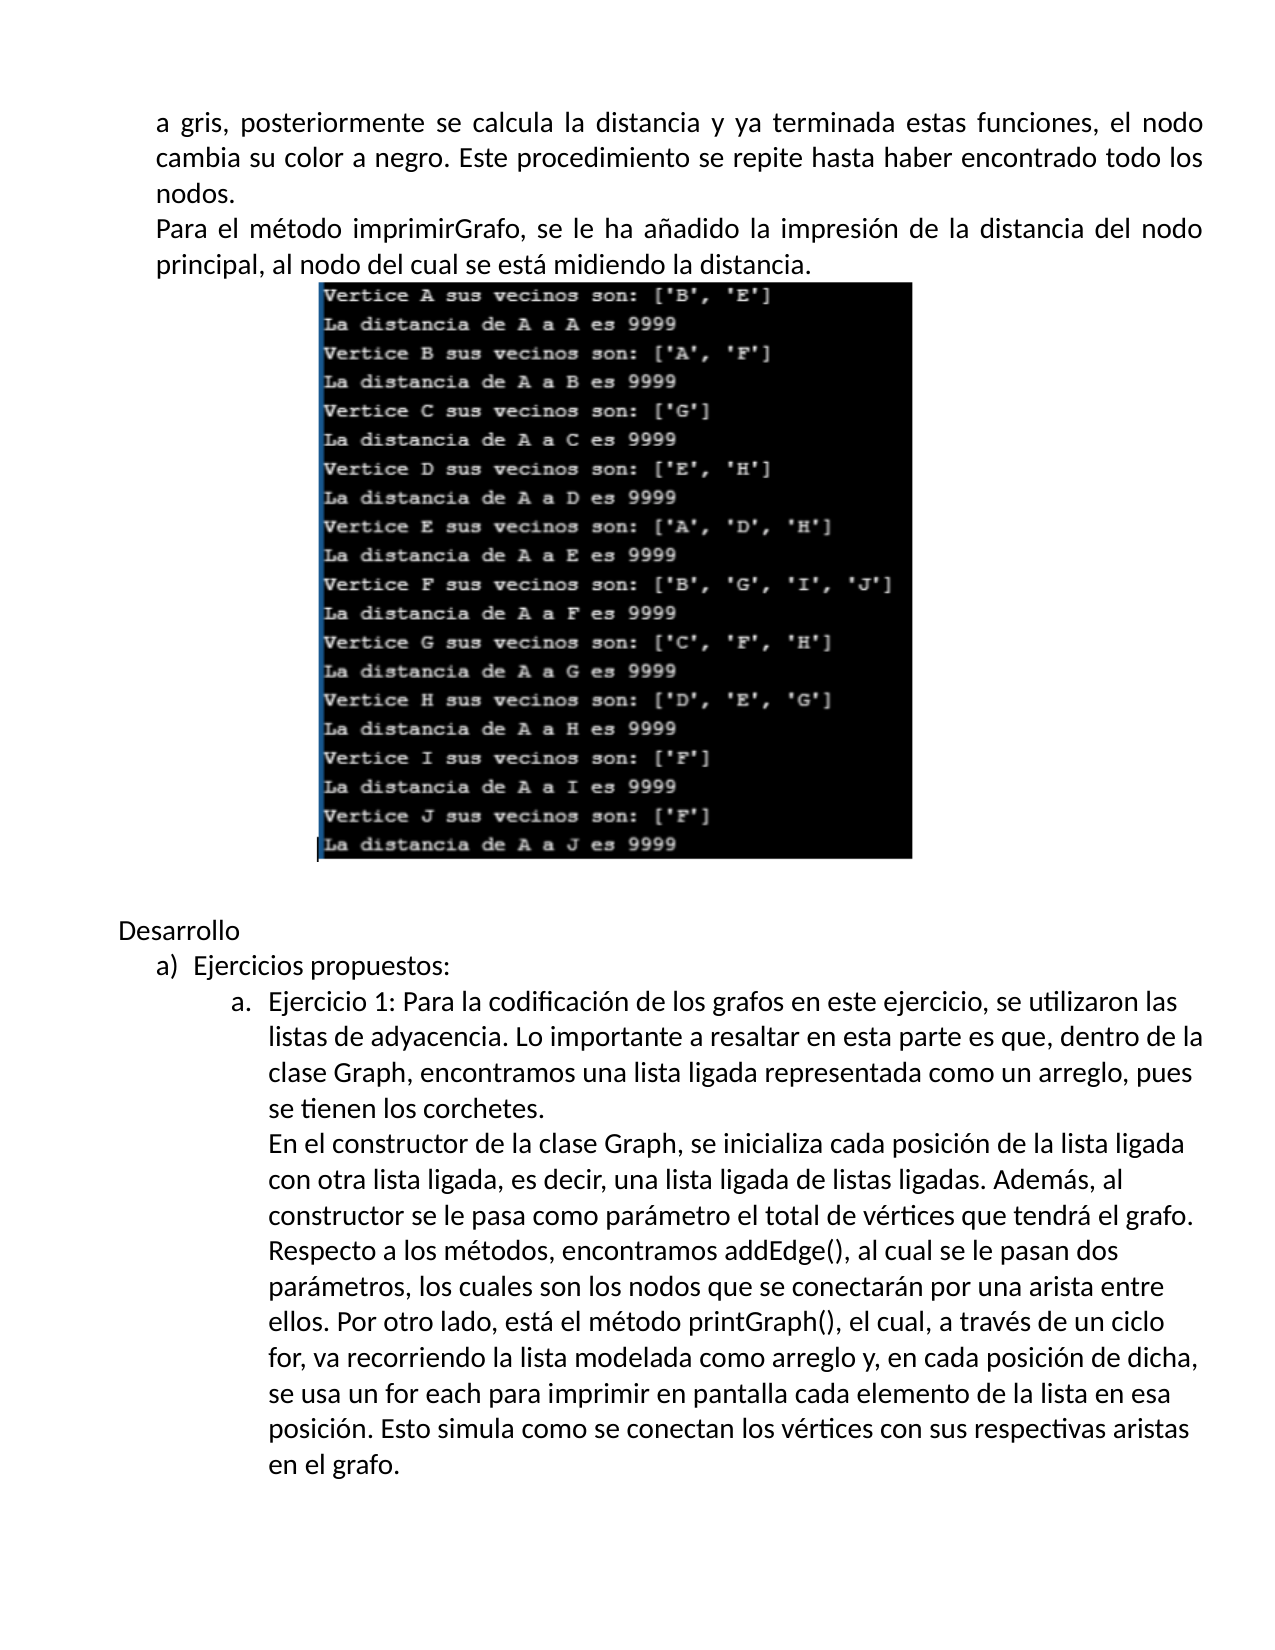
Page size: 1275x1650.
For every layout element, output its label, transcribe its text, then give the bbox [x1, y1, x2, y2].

text En el constructor de la clase Graph, se inicializa cada posición de la lista ligada con otra lista ligada, es decir, una lista ligada de listas ligadas. Además, al constructor se le pasa como parámetro el total de vértices que tendrá el grafo. [268, 1125, 1205, 1232]
text Desarrollo [118, 912, 1205, 947]
text Para el método imprimirGrafo, se le ha añadido la impresión de la distancia del nodo principal, al nodo del cual se está midiendo la distancia. [156, 211, 1205, 282]
text Respecto a los métodos, encontramos addEdge(), al cual se le pasan dos parámetros, los cuales son los nodos que se conectarán por una arista entre ellos. Por otro lado, está el método printGraph(), el cual, a través de un ciclo for, va recorriendo la lista modelada como arreglo y, en cada posición de dicha, se usa un for each para imprimir en pantalla cada elemento de la lista en esa posición. Esto simula como se conectan los vértices con sus respectivas aristas en el grafo. [268, 1232, 1205, 1482]
list Ejercicios propuestos: [156, 947, 1205, 983]
list a gris, posteriormente se calcula la distancia y ya terminada estas funciones, el nodo cambia su color a negro. Este procedimiento se repite hasta haber encontrado todo los nodos. [118, 104, 1205, 211]
list Ejercicio 1: Para la codificación de los grafos en este ejercicio, se utilizaron las listas de adyacencia. Lo importante a resaltar en esta parte es que, dentro de la clase Graph, encontramos una lista ligada representada como un arreglo, pues se tienen los corchetes. [231, 983, 1205, 1125]
